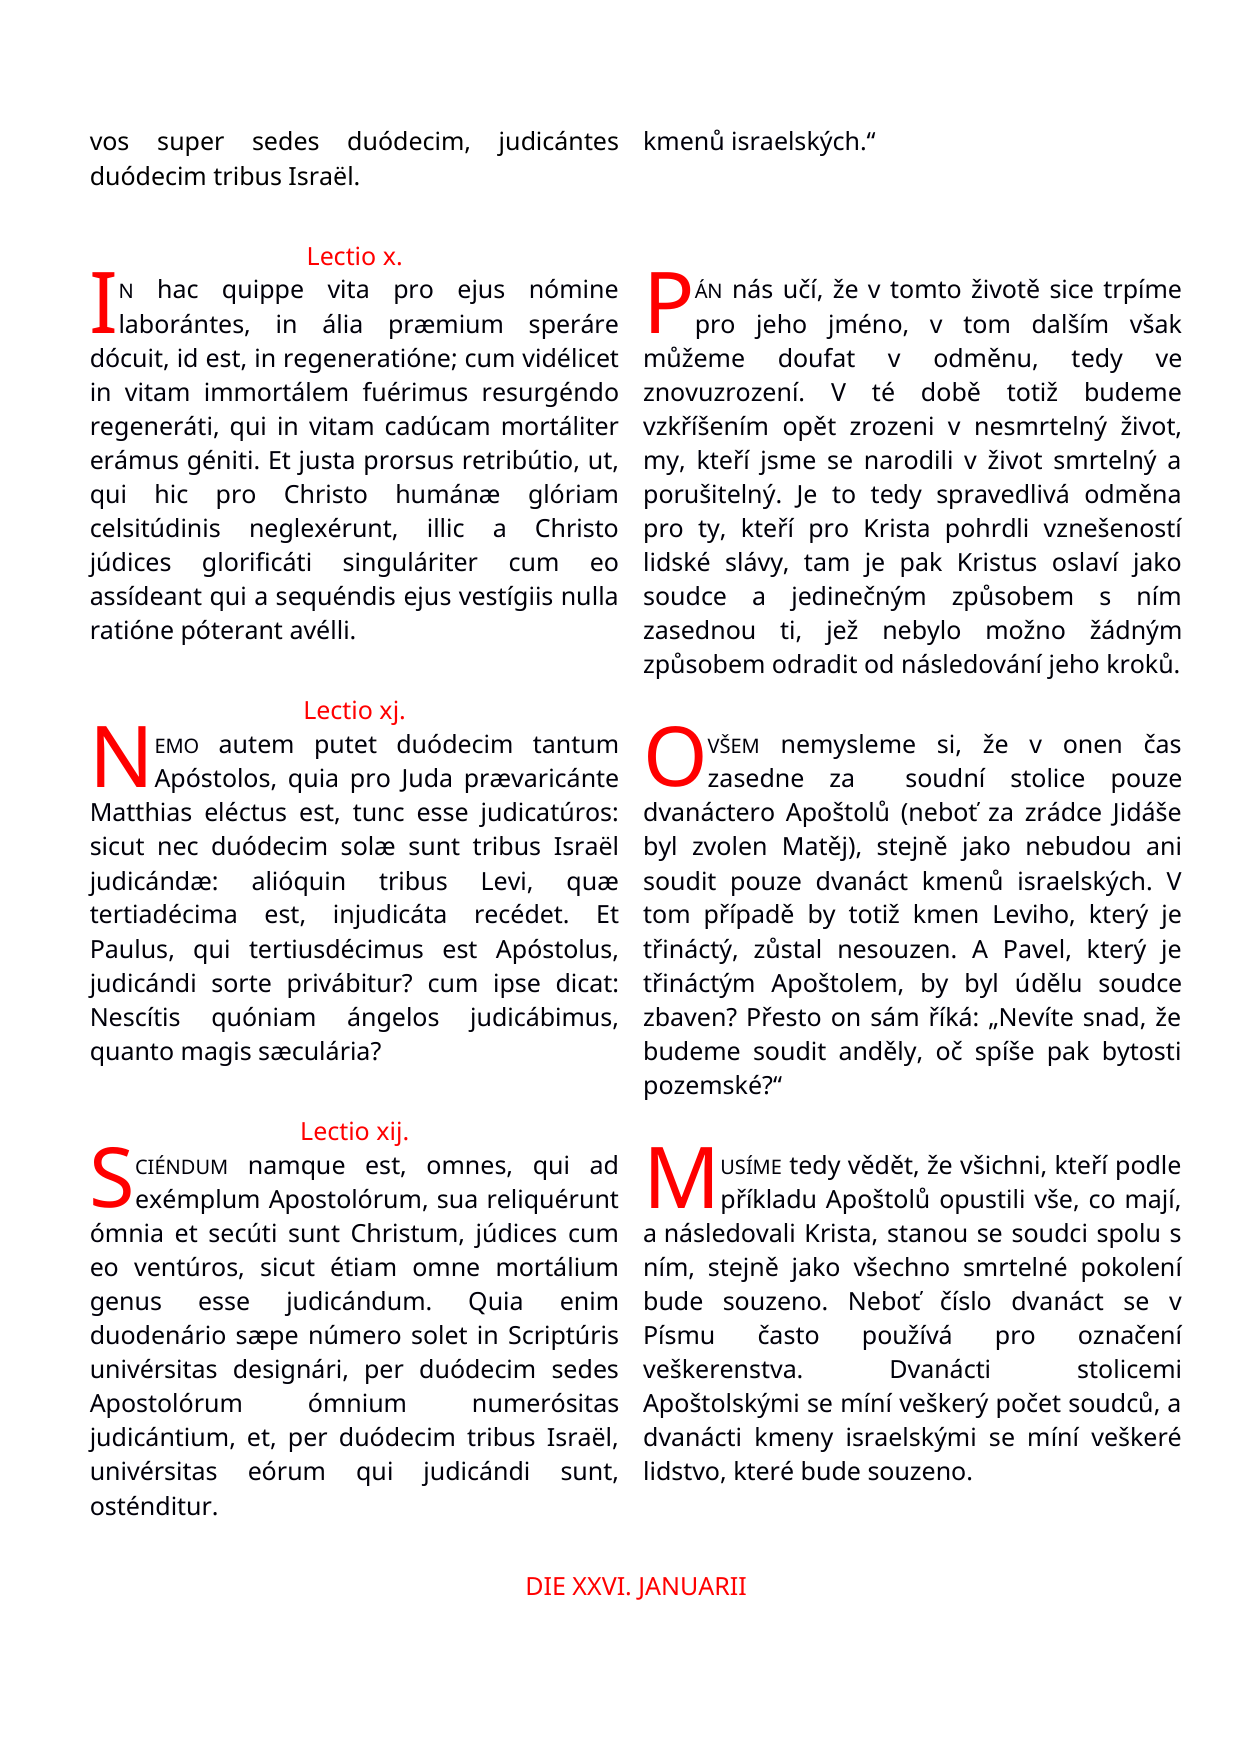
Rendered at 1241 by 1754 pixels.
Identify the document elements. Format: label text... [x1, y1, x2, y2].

table_cell Musíme tedy vědět, že všichni, kteří podle příkladu Apoštolů opustili vše, co mají, a následovali Krista, stanou se soudci spolu s ním, stejně jako všechno smrtelné pokolení bude souzeno. Neboť číslo dvanáct se v Písmu často používá pro označení veškerenstva. Dvanácti stolicemi Apoštolskými se míní veškerý počet soudců, a dvanácti kmeny israelskými se míní veškeré lidstvo, které bude souzeno. [631, 1108, 1194, 1562]
table_cell Ovšem nemysleme si, že v onen čas zasedne za soudní stolice pouze dvanáctero Apoštolů (neboť za zrádce Jidáše byl zvolen Matěj), stejně jako nebudou ani soudit pouze dvanáct kmenů israelských. V tom případě by totiž kmen Leviho, který je třináctý, zůstal nesouzen. A Pavel, který je třináctým Apoštolem, by byl údělu soudce zbaven? Přesto on sám říká: „Nevíte snad, že budeme soudit anděly, oč spíše pak bytosti pozemské?“ [631, 687, 1194, 1107]
table_cell Pán nás učí, že v tomto životě sice trpíme pro jeho jméno, v tom dalším však můžeme doufat v odměnu, tedy ve znovuzrození. V té době totiž budeme vzkříšením opět zrozeni v nesmrtelný život, my, kteří jsme se narodili v život smrtelný a porušitelný. Je to tedy spravedlivá odměna pro ty, kteří pro Krista pohrdli vznešeností lidské slávy, tam je pak Kristus oslaví jako soudce a jedinečným způsobem s ním zasednou ti, jež nebylo možno žádným způsobem odradit od následování jeho kroků. [631, 232, 1194, 687]
table_cell Lectio xj. Nemo autem putet duódecim tantum Apóstolos, quia pro Juda prævaricánte Matthias eléctus est, tunc esse judicatúros: sicut nec duódecim solæ sunt tribus Israël judicándæ: alióquin tribus Levi, quæ tertiadécima est, injudicáta recédet. Et Paulus, qui tertiusdécimus est Apóstolus, judicándi sorte privábitur? cum ipse dicat: Nescítis quóniam ángelos judicábimus, quanto magis sæculária? [78, 687, 631, 1107]
table_cell Lectio x. In hac quippe vita pro ejus nómine laborántes, in ália præmium speráre dócuit, id est, in regeneratióne; cum vidélicet in vitam immortálem fuérimus resurgéndo regeneráti, qui in vitam cadúcam mortáliter erámus géniti. Et justa prorsus retribútio, ut, qui hic pro Christo humánæ glóriam celsitúdinis neglexérunt, illic a Christo júdices glorificáti singuláriter cum eo assídeant qui a sequéndis ejus vestígiis nulla ratióne póterant avélli. [78, 232, 631, 687]
table_cell DIE XXVI. JANUARII [78, 1562, 1194, 1608]
table_cell Lectio xij. Sciéndum namque est, omnes, qui ad exémplum Apostolórum, sua reliquérunt ómnia et secúti sunt Christum, júdices cum eo ventúros, sicut étiam omne mortálium genus esse judicándum. Quia enim duodenário sæpe número solet in Scriptúris univérsitas designári, per duódecim sedes Apostolórum ómnium numerósitas judicántium, et, per duódecim tribus Israël, univérsitas eórum qui judicándi sunt, osténditur. [78, 1108, 631, 1562]
table_cell In III. Nocturno Léctio sancti Evangélii secúndum Matthǽum. Lectio ix. Cap. 19. In illo témpore: Dixit Petrus ad Jesum: Ecce nos relíquimus ómnia, et secúti sumus te: quid ergo erit nobis? Et réliqua. Homilia venerábilis Bedæ Presbýteri. Homil. in Natali S. Ben. Perféctus ille est, qui ábiens véndit ómnia quæ habet, et dat paupéribus, ac véniens séquitur Christum; habébit enim thesáurum non deficiéntem in cœlis. Unde bene, interrogánte Petro, dixit tálibus Jesus: Amen dico vobis, quod vos qui secúti estis me, in regeneratióne, cum séderit Fílius hóminis in sede majestátis suæ, sedébitis et vos super sedes duódecim, judicántes duódecim tribus Israël. [78, 118, 631, 232]
table_cell Za onoho času řekl Petr Ježíšovi: Hle, opustili jsme vše a následujeme tebe. Co tedy bude s námi? A ostatní. Dokonalý je ten, kdo na odchodu prodá vše, co má, a rozdá to chudým, pak odejde, a následuje Krista. Bude mít totiž poklad nepomíjející v nebi. Proto zcela správně říká Ježíš toto, když se ptal Petra: „Amen pravím vám, že vy, kteří mě následujete, na oplátku, až bude Syn člověka sedět na stolici své vznešenosti, budete i vy sedět na dvanácti stolicích a soudit dvanáct kmenů israelských.“ [631, 118, 1194, 232]
